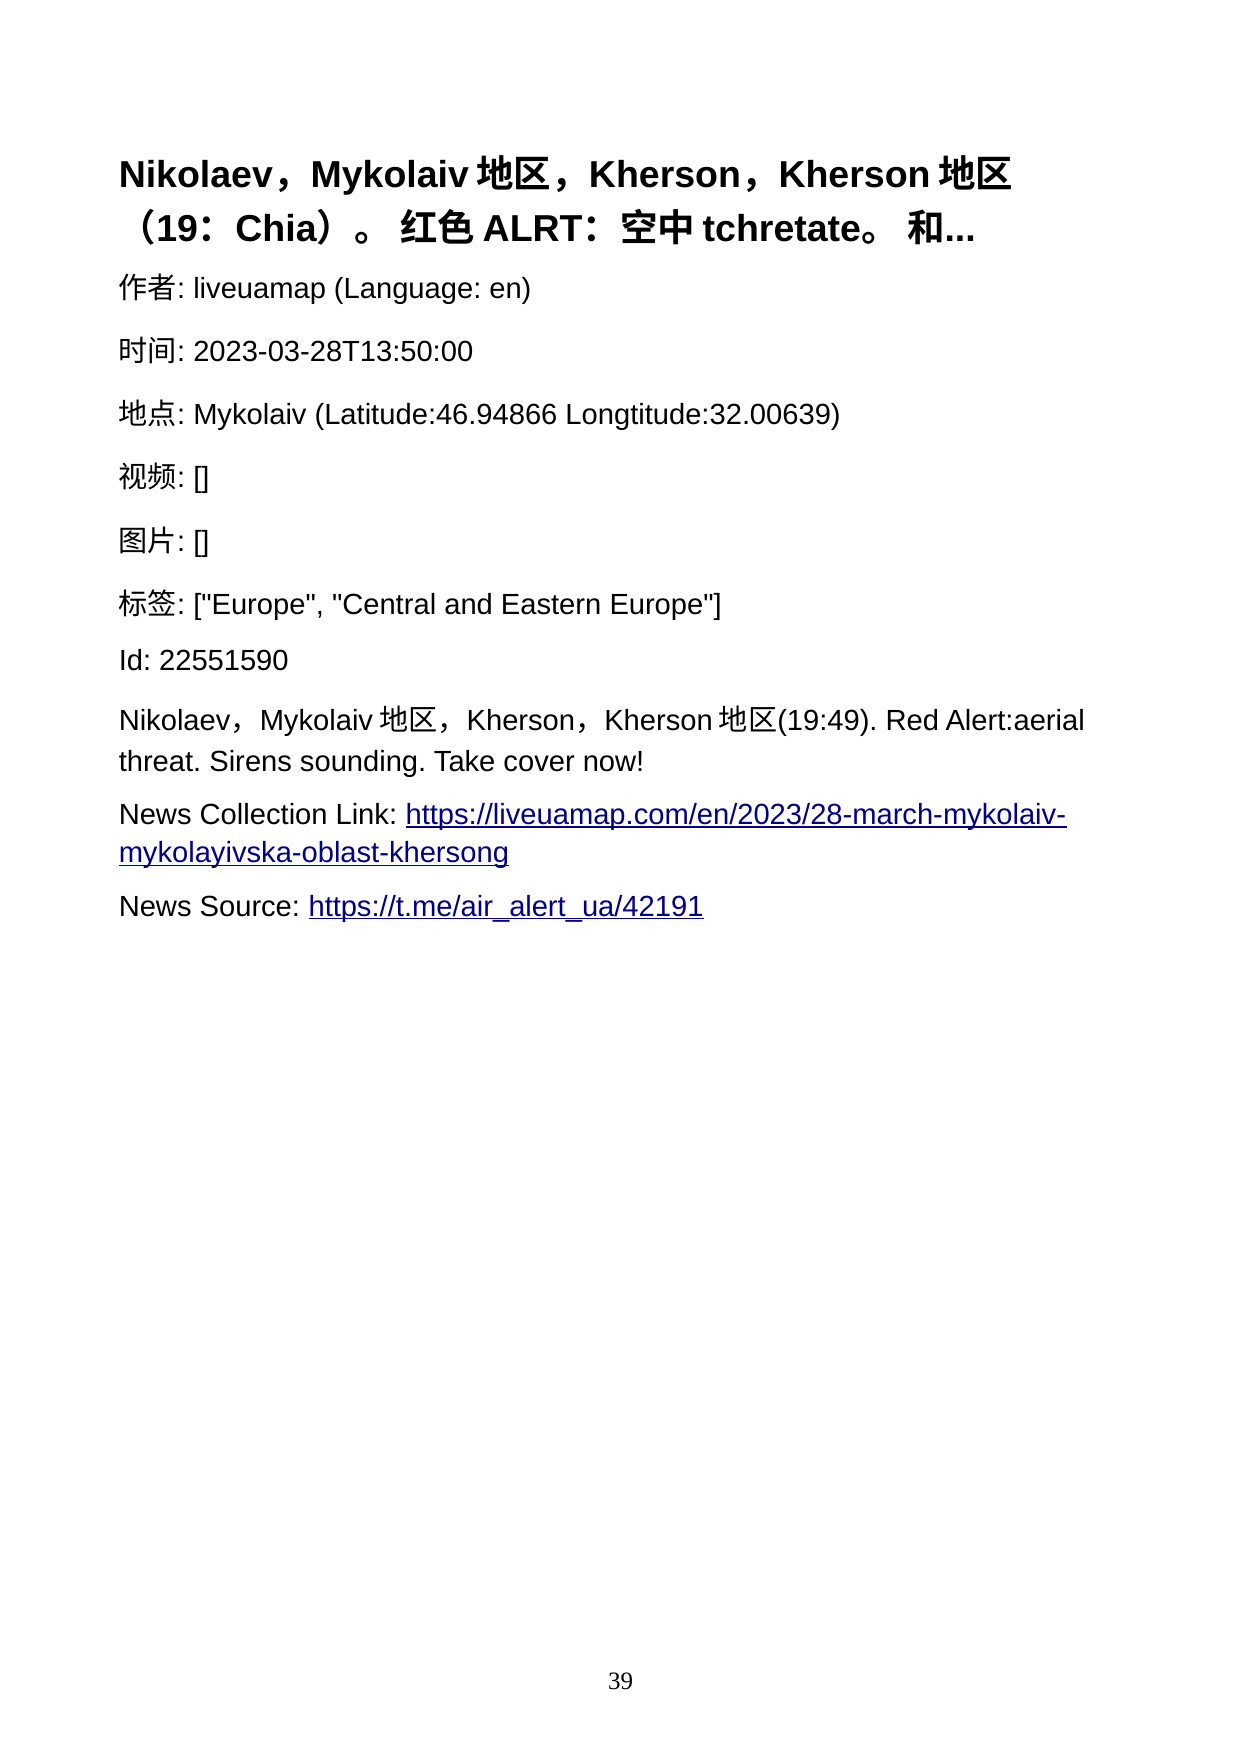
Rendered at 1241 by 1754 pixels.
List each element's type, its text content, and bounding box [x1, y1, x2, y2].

text News Source: https://t.me/air_alert_ua/42191 [118, 888, 1122, 922]
text Nikolaev，Mykolaiv地区，Kherson，Kherson地区(19:49). Red Alert:aerial threat. Sirens sounding. Take cover now! [118, 696, 1122, 777]
subtitle Nikolaev，Mykolaiv地区，Kherson，Kherson地区（19：Chia）。 红色ALRT：空中tchretate。 和... [118, 143, 1122, 252]
text News Collection Link: https://liveuamap.com/en/2023/28-march-mykolaiv-mykolayivska-oblast-khersong [118, 797, 1122, 869]
text 作者: liveuamap (Language: en) [118, 264, 1122, 307]
text Id: 22551590 [118, 643, 1122, 677]
text 图片: [] [118, 517, 1122, 559]
text 视频: [] [118, 454, 1122, 496]
text 标签: ["Europe", "Central and Eastern Europe"] [118, 580, 1122, 622]
text 地点: Mykolaiv (Latitude:46.94866 Longtitude:32.00639) [118, 391, 1122, 433]
text 时间: 2023-03-28T13:50:00 [118, 328, 1122, 370]
